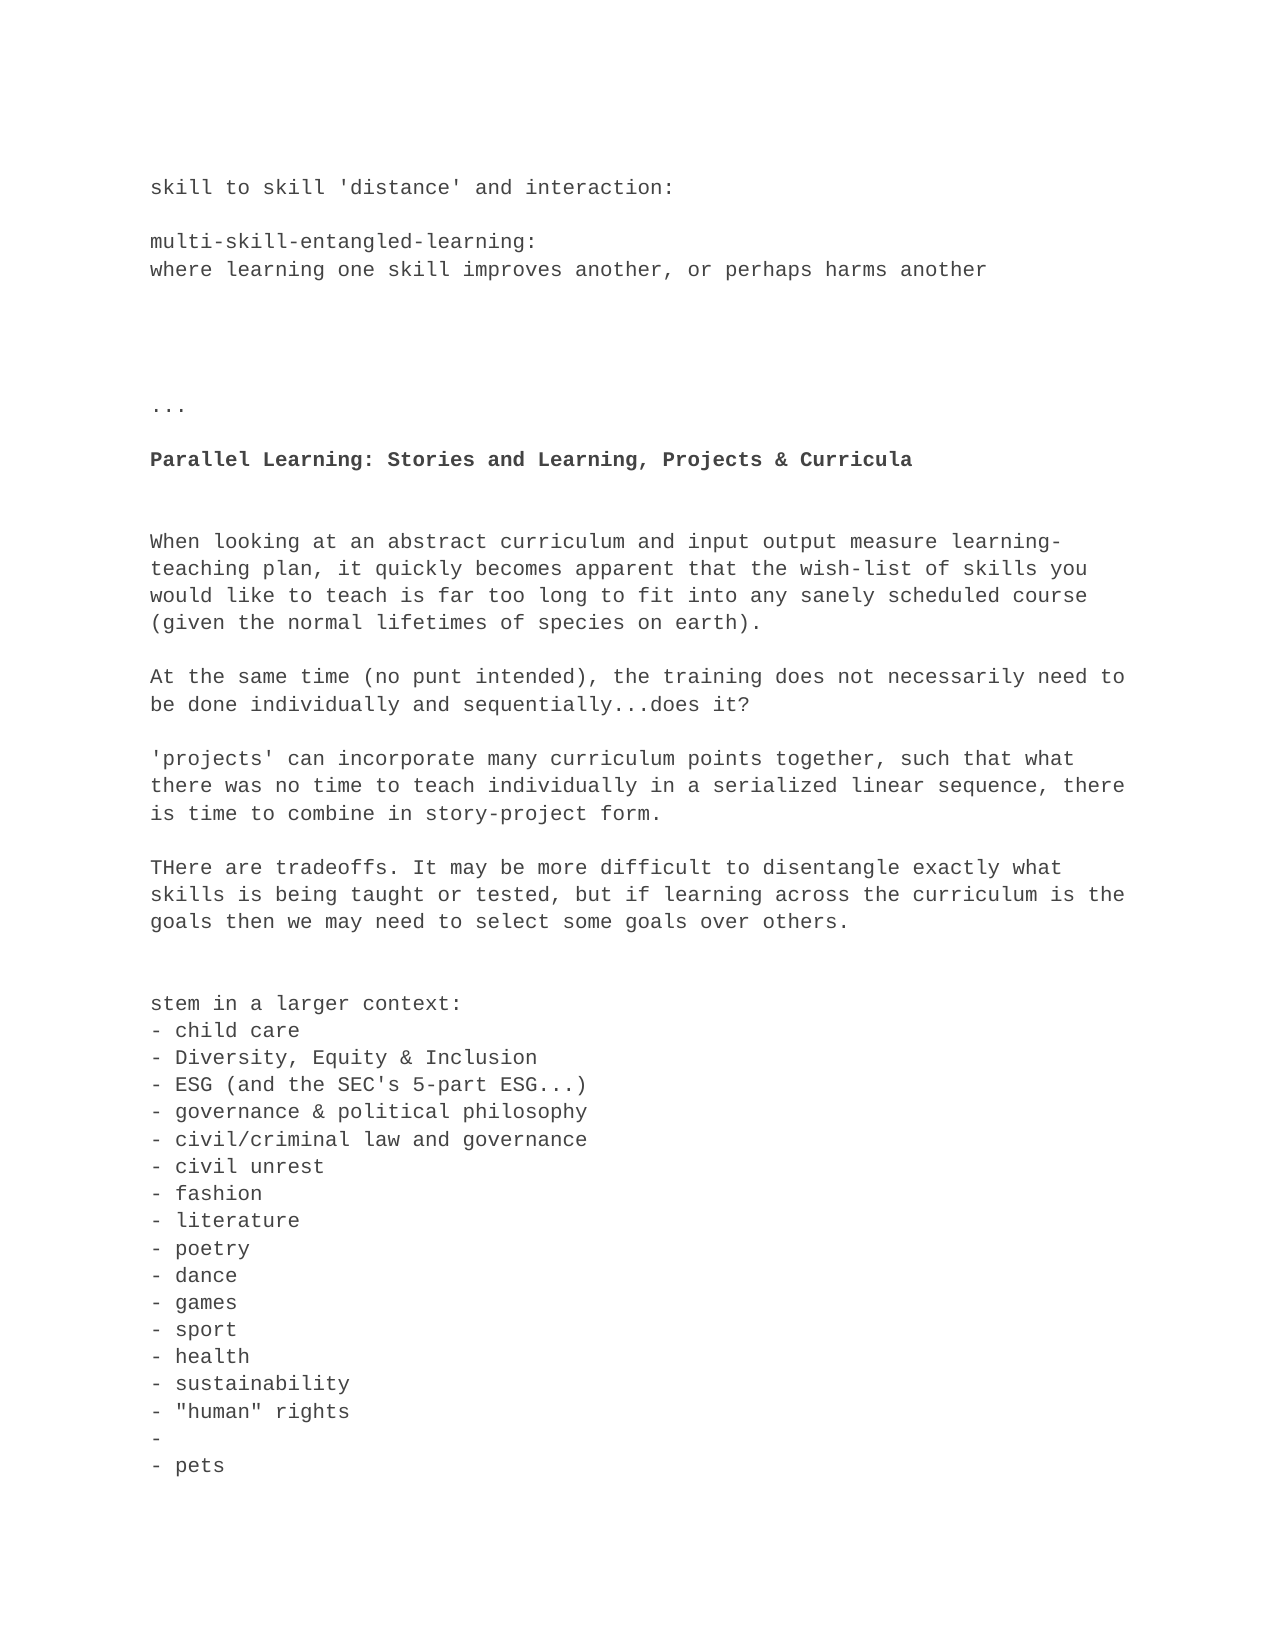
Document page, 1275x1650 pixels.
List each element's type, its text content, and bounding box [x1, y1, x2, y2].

text stem in a larger context: [150, 993, 1125, 1016]
text At the same time (no punt intended), the training does not necessarily need to be done individually and sequentially...does it? [150, 667, 1125, 717]
text THere are tradeoffs. It may be more difficult to disentangle exactly what skills is being taught or tested, but if learning across the curriculum is the goals then we may need to select some goals over others. [150, 857, 1125, 935]
text - "human" rights [150, 1401, 1125, 1424]
text - civil/criminal law and governance [150, 1129, 1125, 1152]
text When looking at an abstract curriculum and input output measure learning-teaching plan, it quickly becomes apparent that the wish-list of skills you would like to teach is far too long to fit into any sanely scheduled course (given the normal lifetimes of species on earth). [150, 531, 1125, 636]
text - child care [150, 1020, 1125, 1044]
text Parallel Learning: Stories and Learning, Projects & Curricula [150, 449, 1125, 473]
text - Diversity, Equity & Inclusion [150, 1047, 1125, 1071]
text - [150, 1428, 1125, 1451]
text - dance [150, 1265, 1125, 1288]
text - governance & political philosophy [150, 1102, 1125, 1125]
text - fashion [150, 1183, 1125, 1207]
text - health [150, 1346, 1125, 1370]
text - sustainability [150, 1373, 1125, 1397]
text ... [150, 395, 1125, 418]
text - poetry [150, 1237, 1125, 1261]
text - pets [150, 1455, 1125, 1479]
text where learning one skill improves another, or perhaps harms another [150, 259, 1125, 282]
text - civil unrest [150, 1156, 1125, 1179]
text skill to skill 'distance' and interaction: [150, 177, 1125, 201]
text - ESG (and the SEC's 5-part ESG...) [150, 1074, 1125, 1098]
text - literature [150, 1210, 1125, 1234]
text 'projects' can incorporate many curriculum points together, such that what there was no time to teach individually in a serialized linear sequence, there is time to combine in story-project form. [150, 748, 1125, 826]
text - sport [150, 1319, 1125, 1343]
text - games [150, 1292, 1125, 1316]
text multi-skill-entangled-learning: [150, 232, 1125, 255]
